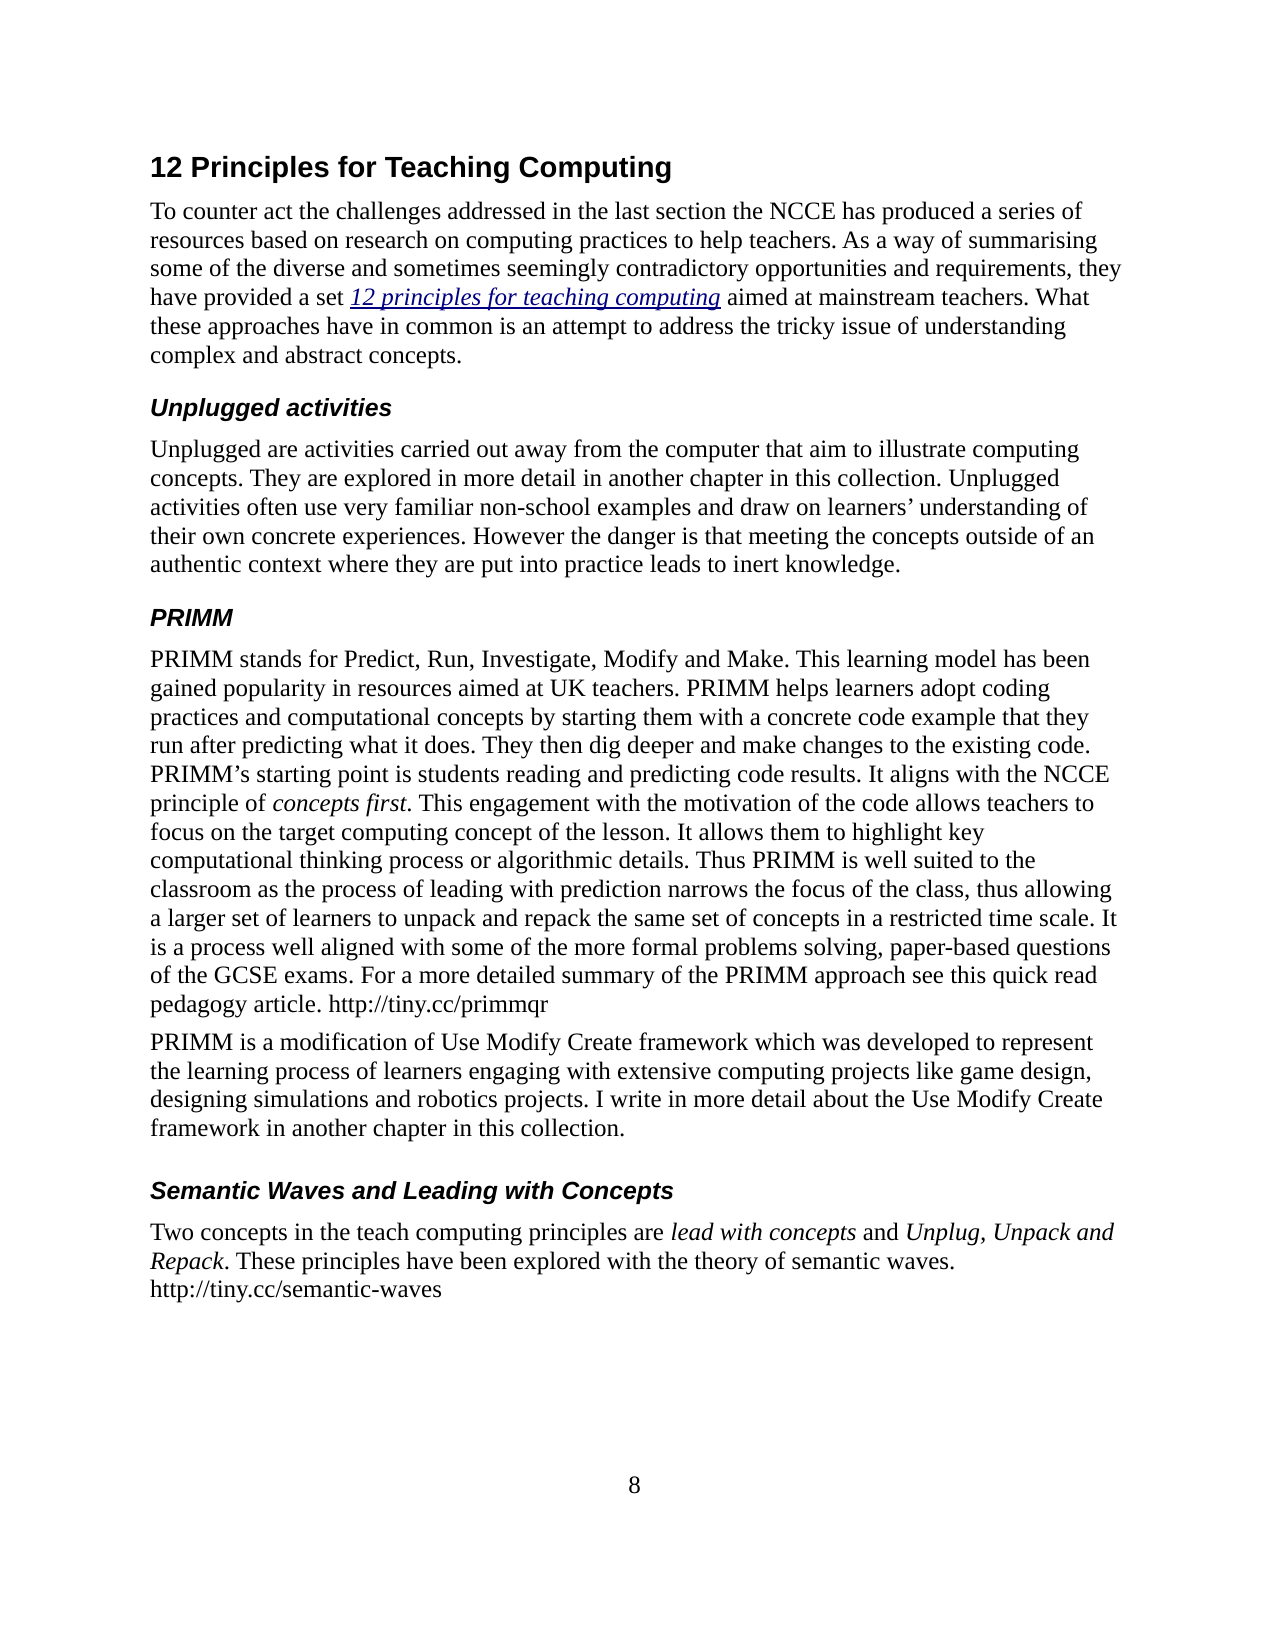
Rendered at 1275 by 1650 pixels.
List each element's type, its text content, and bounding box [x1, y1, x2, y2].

subtitle 12 Principles for Teaching Computing [150, 150, 1125, 183]
text Unplugged are activities carried out away from the computer that aim to illustrate computing concepts. They are explored in more detail in another chapter in this collection. Unplugged activities often use very familiar non-school examples and draw on learners’ understanding of their own concrete experiences. However the danger is that meeting the concepts outside of an authentic context where they are put into practice leads to inert knowledge. [150, 434, 1125, 578]
text PRIMM is a modification of Use Modify Create framework which was developed to represent the learning process of learners engaging with extensive computing projects like game design, designing simulations and robotics projects. I write in more detail about the Use Modify Create framework in another chapter in this collection. [150, 1027, 1125, 1142]
subtitle Semantic Waves and Leading with Concepts [150, 1176, 1125, 1204]
text Two concepts in the teach computing principles are lead with concepts and Unplug, Unpack and Repack. These principles have been explored with the theory of semantic waves. http://tiny.cc/semantic-waves [150, 1217, 1125, 1303]
text PRIMM stands for Predict, Run, Investigate, Modify and Make. This learning model has been gained popularity in resources aimed at UK teachers. PRIMM helps learners adopt coding practices and computational concepts by starting them with a concrete code example that they run after predicting what it does. They then dig deeper and make changes to the existing code. PRIMM’s starting point is students reading and predicting code results. It aligns with the NCCE principle of concepts first. This engagement with the motivation of the code allows teachers to focus on the target computing concept of the lesson. It allows them to highlight key computational thinking process or algorithmic details. Thus PRIMM is well suited to the classroom as the process of leading with prediction narrows the focus of the class, thus allowing a larger set of learners to unpack and repack the same set of concepts in a restricted time scale. It is a process well aligned with some of the more formal problems solving, paper-based questions of the GCSE exams. For a more detailed summary of the PRIMM approach see this quick read pedagogy article. http://tiny.cc/primmqr [150, 644, 1125, 1018]
subtitle PRIMM [150, 603, 1125, 632]
subtitle Unplugged activities [150, 393, 1125, 422]
text To counter act the challenges addressed in the last section the NCCE has produced a series of resources based on research on computing practices to help teachers. As a way of summarising some of the diverse and sometimes seemingly contradictory opportunities and requirements, they have provided a set 12 principles for teaching computing aimed at mainstream teachers. What these approaches have in common is an attempt to address the tricky issue of understanding complex and abstract concepts. [150, 196, 1125, 368]
